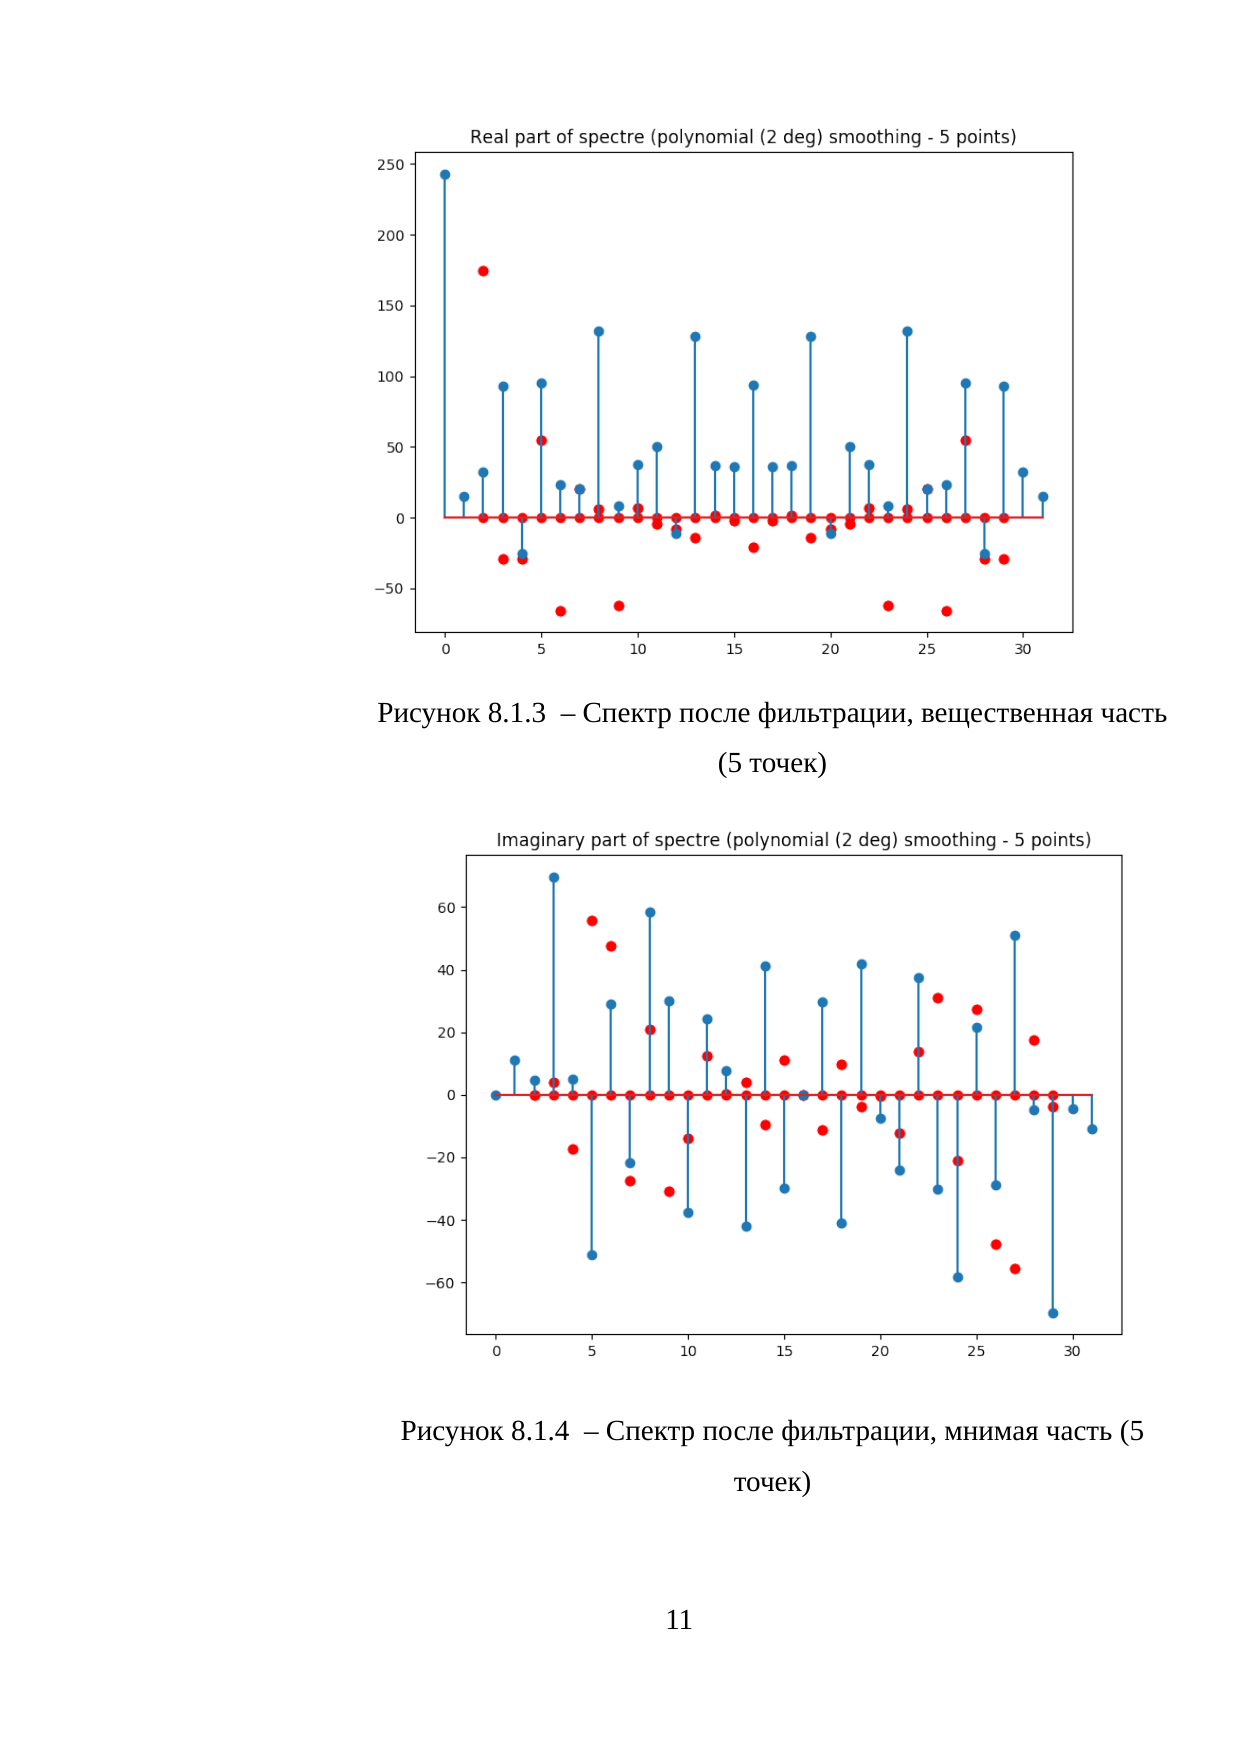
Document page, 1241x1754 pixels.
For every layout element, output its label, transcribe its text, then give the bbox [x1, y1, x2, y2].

list Рисунок 8.1.3 – Спектр после фильтрации, вещественная часть (5 точек) [326, 695, 1181, 778]
picture [414, 822, 1131, 1370]
picture [363, 118, 1082, 668]
list Рисунок 8.1.4 – Спектр после фильтрации, мнимая часть (5 точек) [326, 1413, 1181, 1497]
